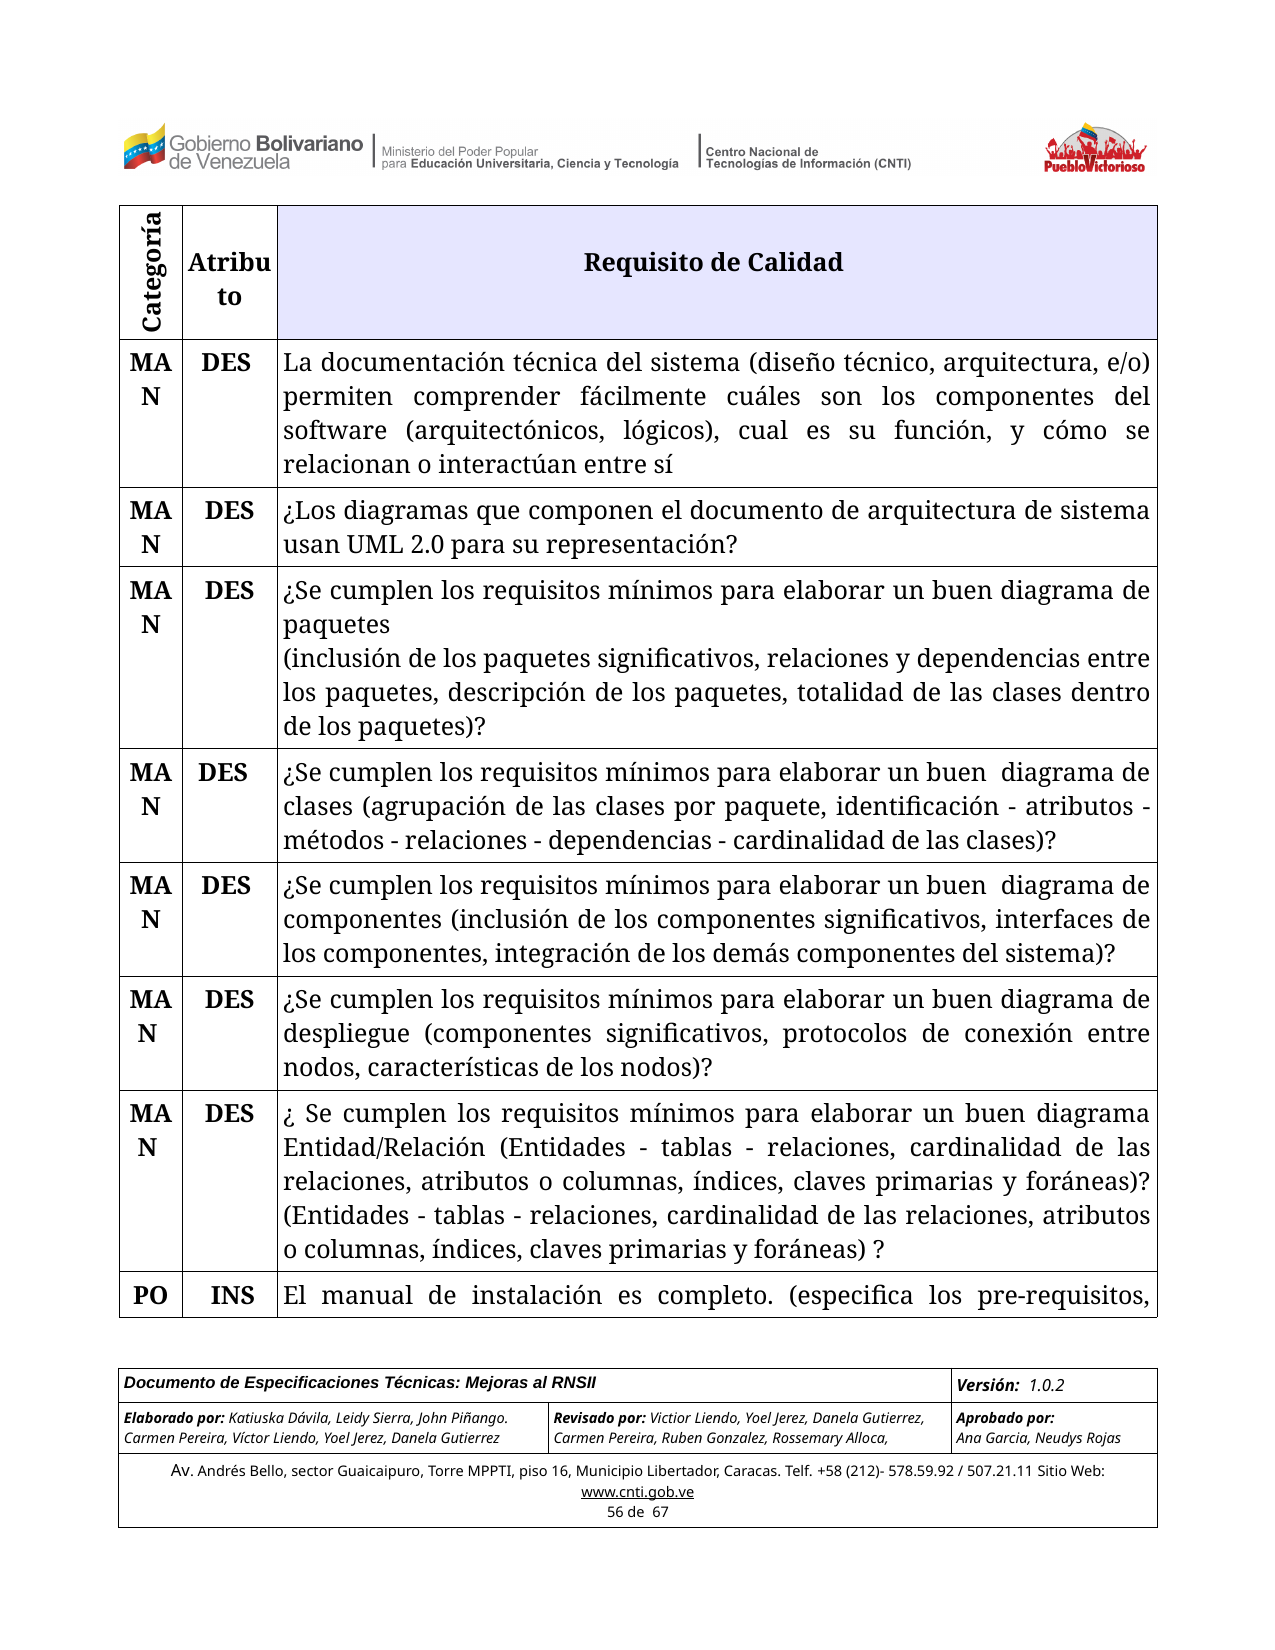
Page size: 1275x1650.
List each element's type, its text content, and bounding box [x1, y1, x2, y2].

table_cell MAN [120, 1091, 182, 1271]
table_cell MAN [120, 567, 182, 748]
table_header Requisito de Calidad [278, 206, 1157, 339]
table_cell El manual de instalación es completo. (especifica los pre-requisitos, [278, 1272, 1157, 1317]
table_cell MAN [120, 488, 182, 566]
table_cell MAN [120, 863, 182, 976]
table_cell ¿Se cumplen los requisitos mínimos para elaborar un buen diagrama de clases (agrupación de las clases por paquete, identificación - atributos - métodos - relaciones - dependencias - cardinalidad de las clases)? [278, 749, 1157, 862]
table_cell INS [183, 1272, 277, 1317]
table_cell DES [183, 340, 277, 487]
picture [118, 118, 1157, 176]
table_cell DES [183, 567, 277, 748]
table_cell PO [120, 1272, 182, 1317]
table_cell DES [183, 863, 277, 976]
table_cell ¿Se cumplen los requisitos mínimos para elaborar un buen diagrama de despliegue (componentes significativos, protocolos de conexión entre nodos, características de los nodos)? [278, 977, 1157, 1089]
table_cell ¿ Se cumplen los requisitos mínimos para elaborar un buen diagrama Entidad/Relación (Entidades - tablas - relaciones, cardinalidad de las relaciones, atributos o columnas, índices, claves primarias y foráneas)? (Entidades - tablas - relaciones, cardinalidad de las relaciones, atributos o columnas, índices, claves primarias y foráneas) ? [278, 1091, 1157, 1271]
table_cell ¿Se cumplen los requisitos mínimos para elaborar un buen diagrama de paquetes (inclusión de los paquetes significativos, relaciones y dependencias entre los paquetes, descripción de los paquetes, totalidad de las clases dentro de los paquetes)? [278, 567, 1157, 748]
table_cell La documentación técnica del sistema (diseño técnico, arquitectura, e/o) permiten comprender fácilmente cuáles son los componentes del software (arquitectónicos, lógicos), cual es su función, y cómo se relacionan o interactúan entre sí [278, 340, 1157, 487]
table_cell MAN [120, 977, 182, 1089]
table_cell ¿Se cumplen los requisitos mínimos para elaborar un buen diagrama de componentes (inclusión de los componentes significativos, interfaces de los componentes, integración de los demás componentes del sistema)? [278, 863, 1157, 976]
table_header Atributo [183, 206, 277, 339]
table_cell DES [183, 749, 277, 862]
table_cell DES [183, 488, 277, 566]
table_cell DES [183, 977, 277, 1089]
table_cell DES [183, 1091, 277, 1271]
table_cell MAN [120, 340, 182, 487]
table_cell ¿Los diagramas que componen el documento de arquitectura de sistema usan UML 2.0 para su representación? [278, 488, 1157, 566]
table_header Categoría [120, 206, 182, 339]
table_cell MAN [120, 749, 182, 862]
